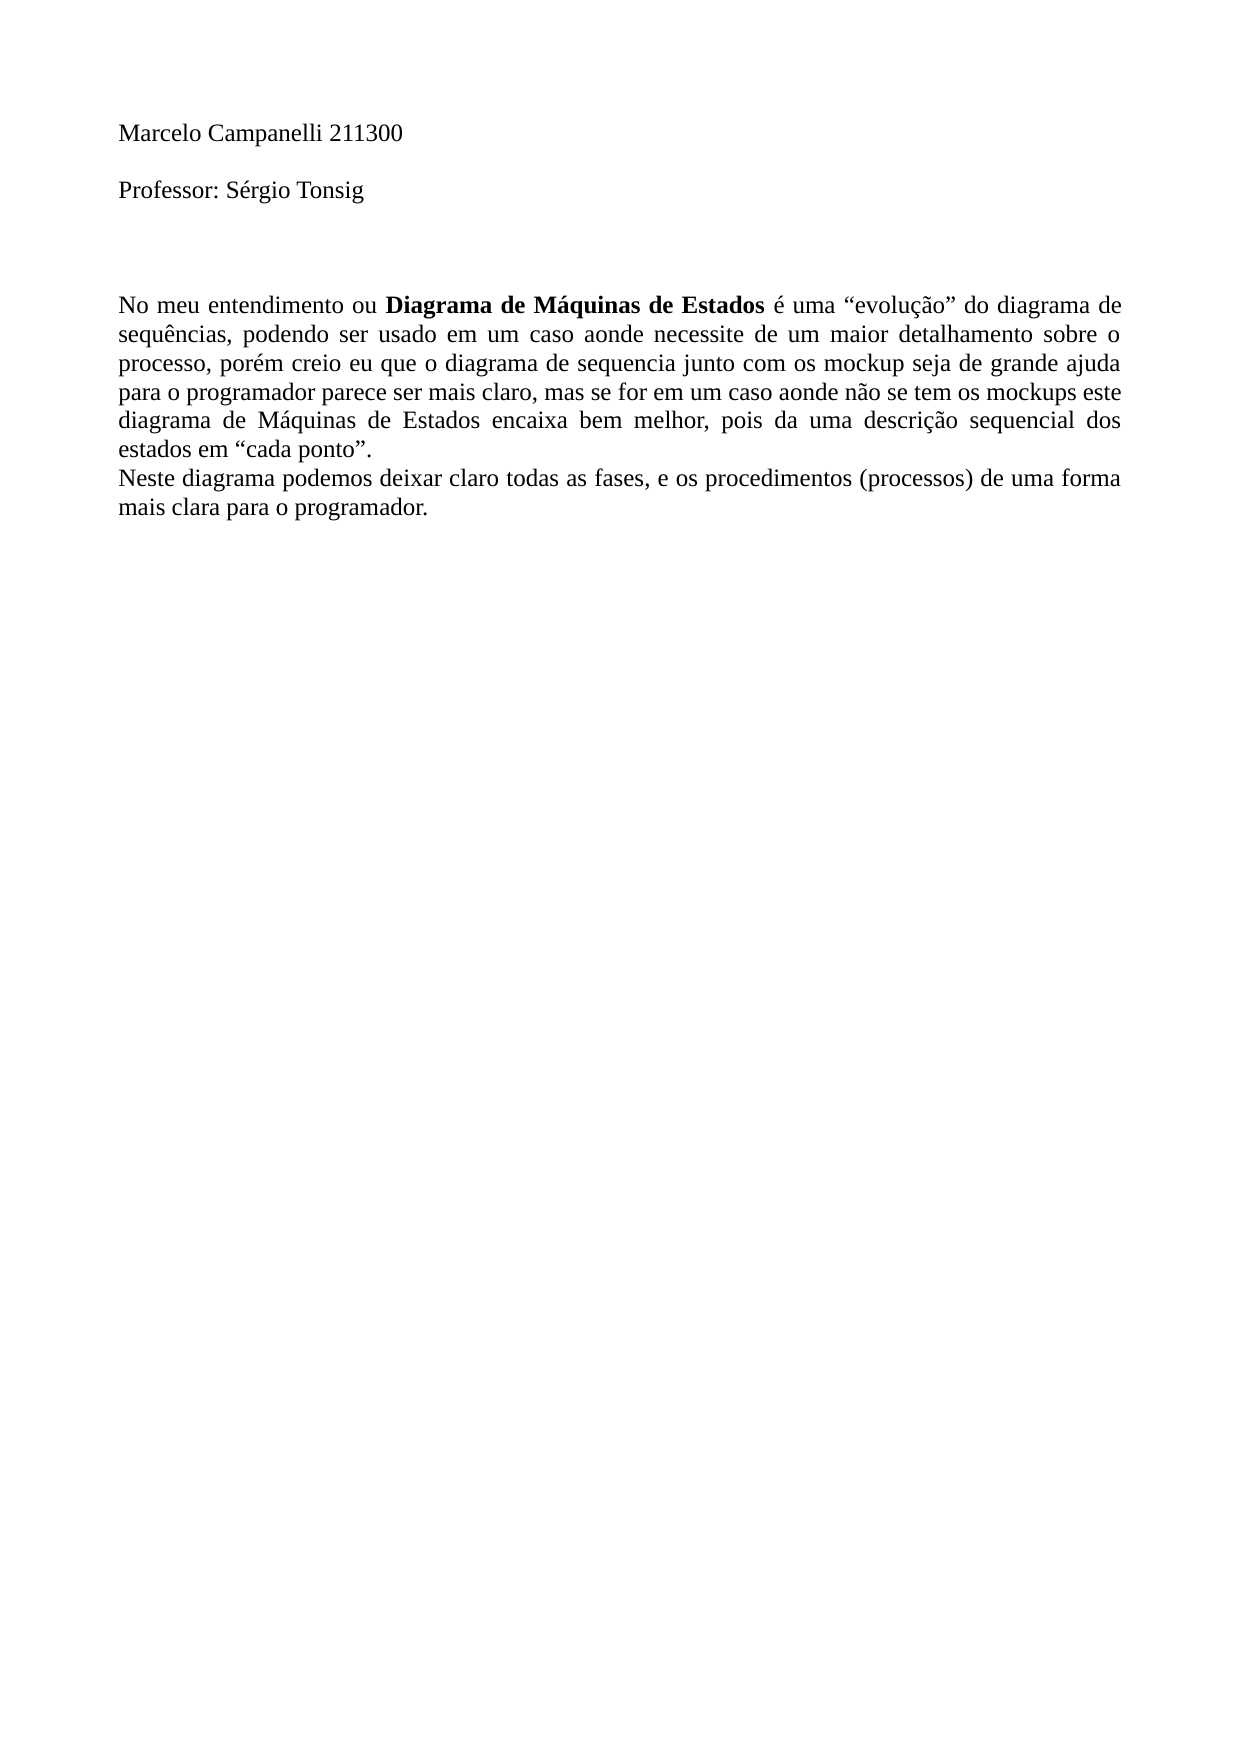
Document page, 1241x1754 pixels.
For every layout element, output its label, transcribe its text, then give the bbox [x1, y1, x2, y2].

text No meu entendimento ou Diagrama de Máquinas de Estados é uma “evolução” do diagrama de sequências, podendo ser usado em um caso aonde necessite de um maior detalhamento sobre o processo, porém creio eu que o diagrama de sequencia junto com os mockup seja de grande ajuda para o programador parece ser mais claro, mas se for em um caso aonde não se tem os mockups este diagrama de Máquinas de Estados encaixa bem melhor, pois da uma descrição sequencial dos estados em “cada ponto”. [118, 291, 1122, 463]
text Neste diagrama podemos deixar claro todas as fases, e os procedimentos (processos) de uma forma mais clara para o programador. [118, 463, 1122, 521]
text Marcelo Campanelli 211300 [118, 118, 1122, 147]
text Professor: Sérgio Tonsig [118, 176, 1122, 204]
